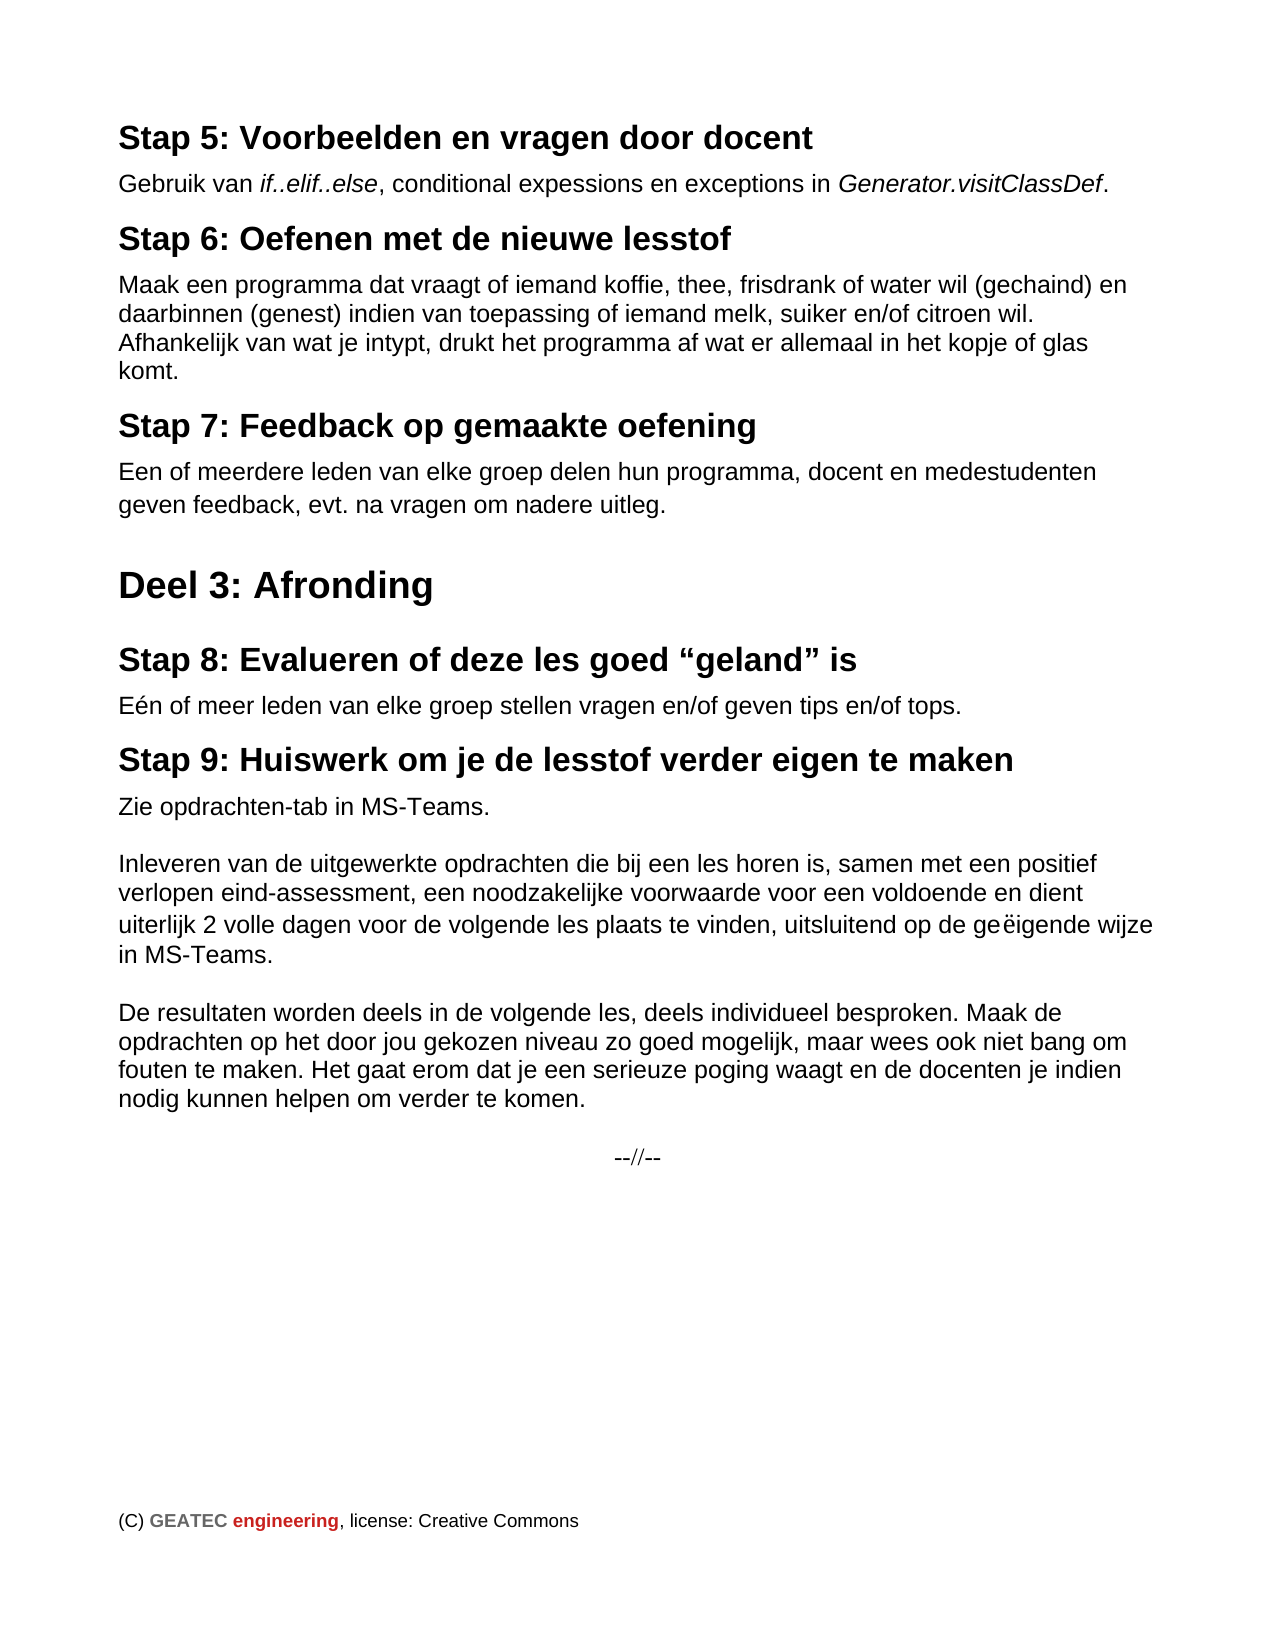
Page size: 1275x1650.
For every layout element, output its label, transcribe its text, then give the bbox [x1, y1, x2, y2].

subtitle Stap 6: Oefenen met de nieuwe lesstof [118, 219, 1157, 257]
text Maak een programma dat vraagt of iemand koffie, thee, frisdrank of water wil (gechaind) en daarbinnen (genest) indien van toepassing of iemand melk, suiker en/of citroen wil. [118, 270, 1157, 327]
subtitle Stap 8: Evalueren of deze les goed “geland” is [118, 639, 1157, 678]
text Eén of meer leden van elke groep stellen vragen en/of geven tips en/of tops. [118, 691, 1157, 719]
text Gebruik van if..elif..else, conditional expessions en exceptions in Generator.visitClassDef. [118, 169, 1157, 198]
text --//-- [118, 1142, 1157, 1171]
subtitle Stap 5: Voorbeelden en vragen door docent [118, 118, 1157, 157]
subtitle Deel 3: Afronding [118, 563, 1157, 606]
text Zie opdrachten-tab in MS-Teams. Inleveren van de uitgewerkte opdrachten die bij een les horen is, samen met een positief verlopen eind-assessment, een noodzakelijke voorwaarde voor een voldoende en dient uiterlijk 2 volle dagen voor de volgende les plaats te vinden, uitsluitend op de geëigende wijze in MS-Teams. De resultaten worden deels in de volgende les, deels individueel besproken. Maak de opdrachten op het door jou gekozen niveau zo goed mogelijk, maar wees ook niet bang om fouten te maken. Het gaat erom dat je een serieuze poging waagt en de docenten je indien nodig kunnen helpen om verder te komen. [118, 791, 1157, 1113]
subtitle Stap 7: Feedback op gemaakte oefening [118, 406, 1157, 444]
text Een of meerdere leden van elke groep delen hun programma, docent en medestudenten geven feedback, evt. na vragen om nadere uitleg. [118, 457, 1157, 519]
subtitle Stap 9: Huiswerk om je de lesstof verder eigen te maken [118, 740, 1157, 779]
text Afhankelijk van wat je intypt, drukt het programma af wat er allemaal in het kopje of glas komt. [118, 327, 1157, 385]
